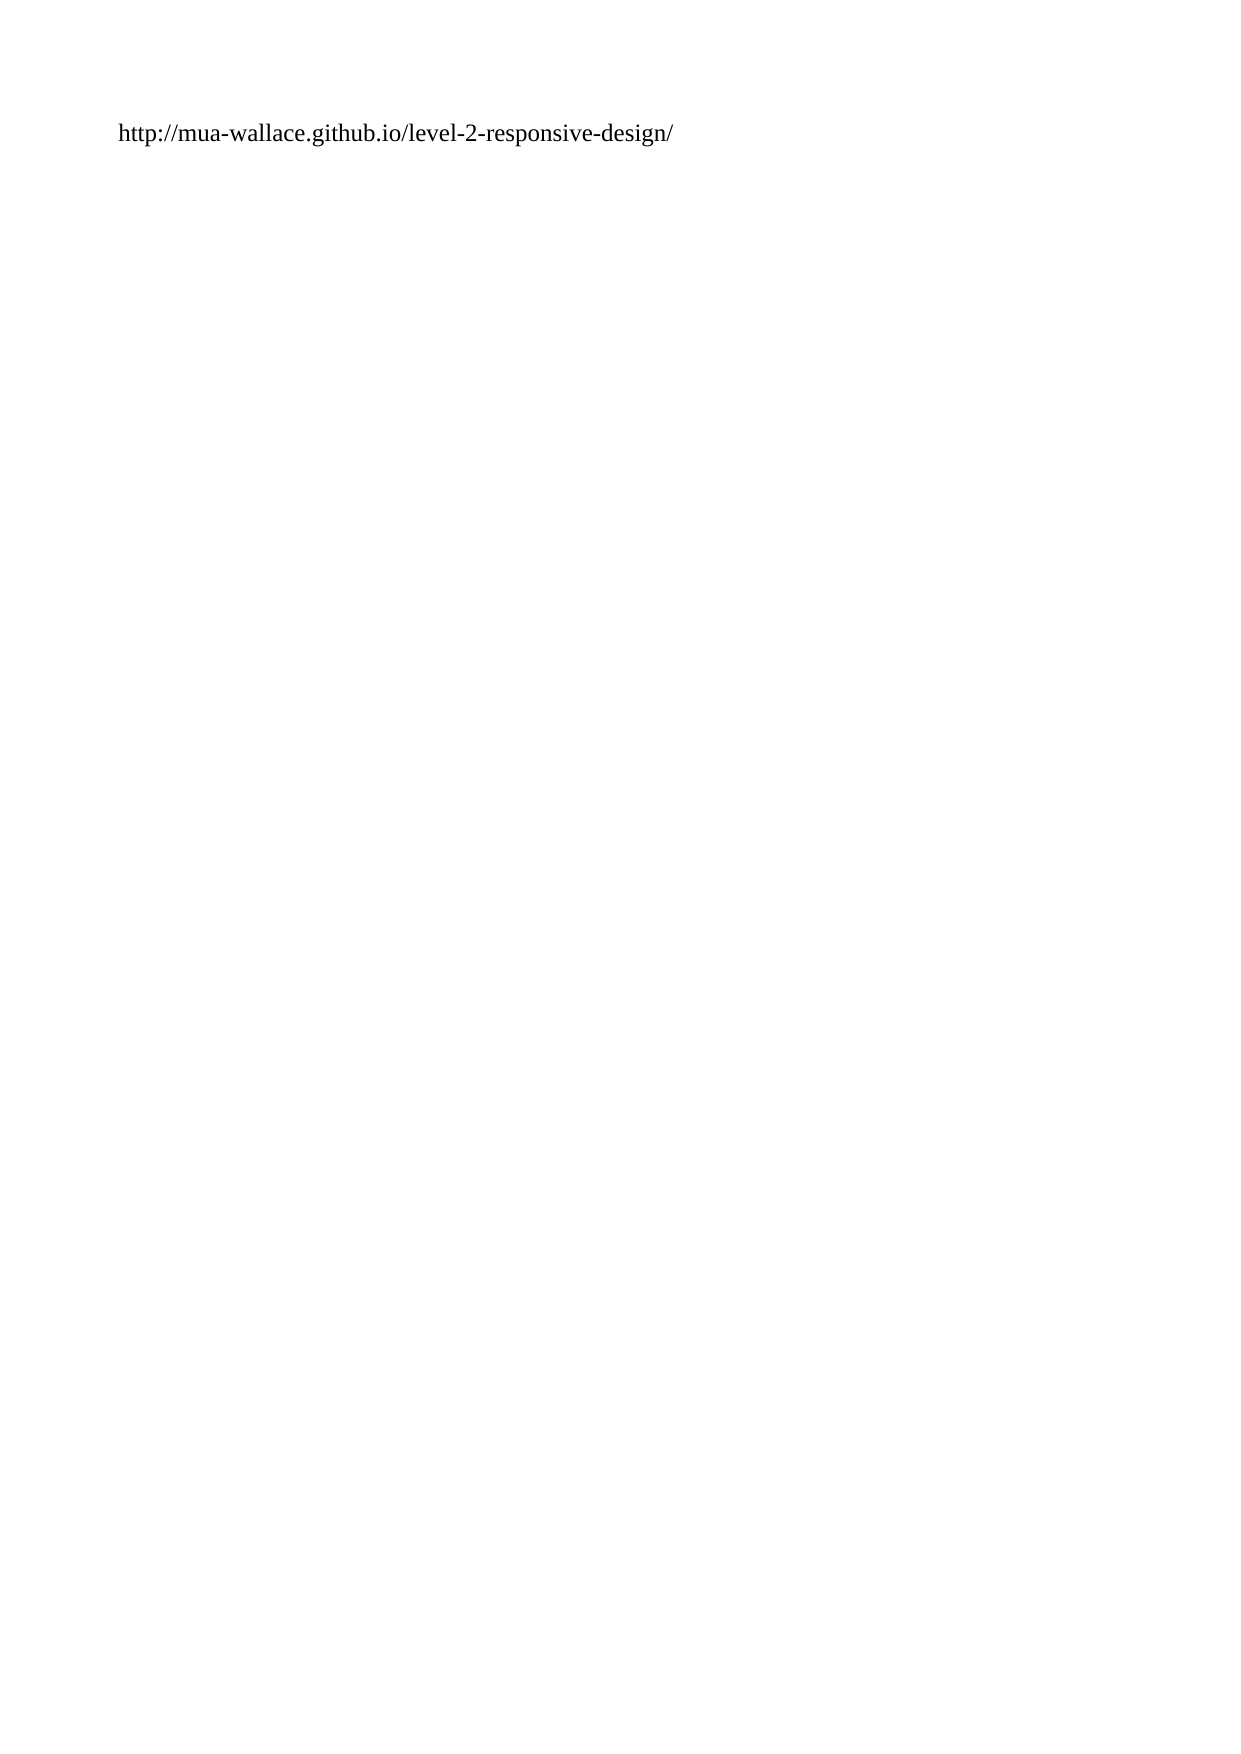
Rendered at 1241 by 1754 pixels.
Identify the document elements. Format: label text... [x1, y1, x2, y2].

text http://mua-wallace.github.io/level-2-responsive-design/ [118, 118, 1122, 147]
